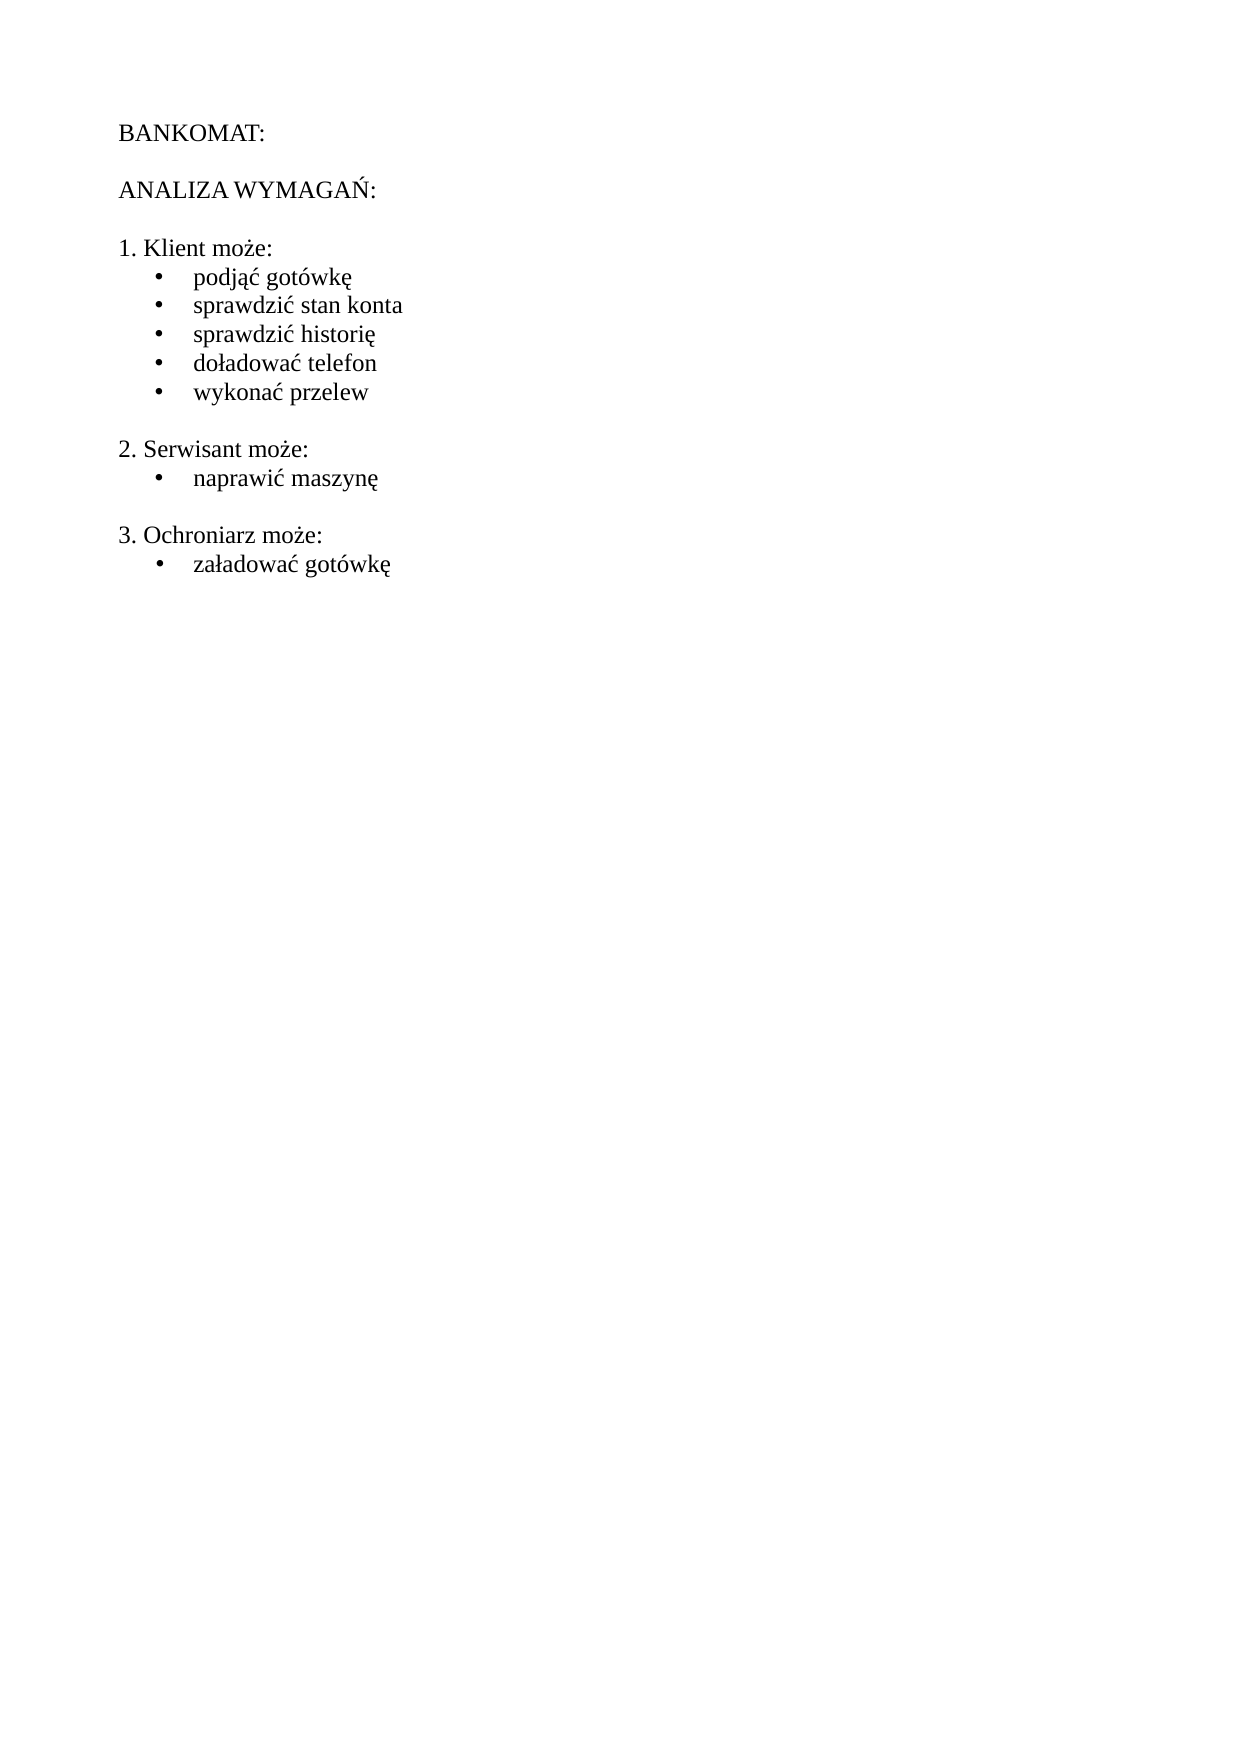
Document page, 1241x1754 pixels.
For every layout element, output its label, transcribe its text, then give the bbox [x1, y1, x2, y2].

list naprawić maszynę [154, 463, 1122, 492]
list sprawdzić historię [154, 319, 1122, 348]
list doładować telefon [154, 348, 1122, 377]
text BANKOMAT: [118, 118, 1122, 147]
list 3. Ochroniarz może: [118, 521, 1122, 549]
text 2. Serwisant może: [118, 434, 1122, 463]
list sprawdzić stan konta [154, 291, 1122, 319]
text 1. Klient może: [118, 233, 1122, 262]
list podjąć gotówkę [154, 262, 1122, 291]
list wykonać przelew [154, 377, 1122, 406]
list załadować gotówkę [156, 549, 1122, 578]
text ANALIZA WYMAGAŃ: [118, 176, 1122, 204]
